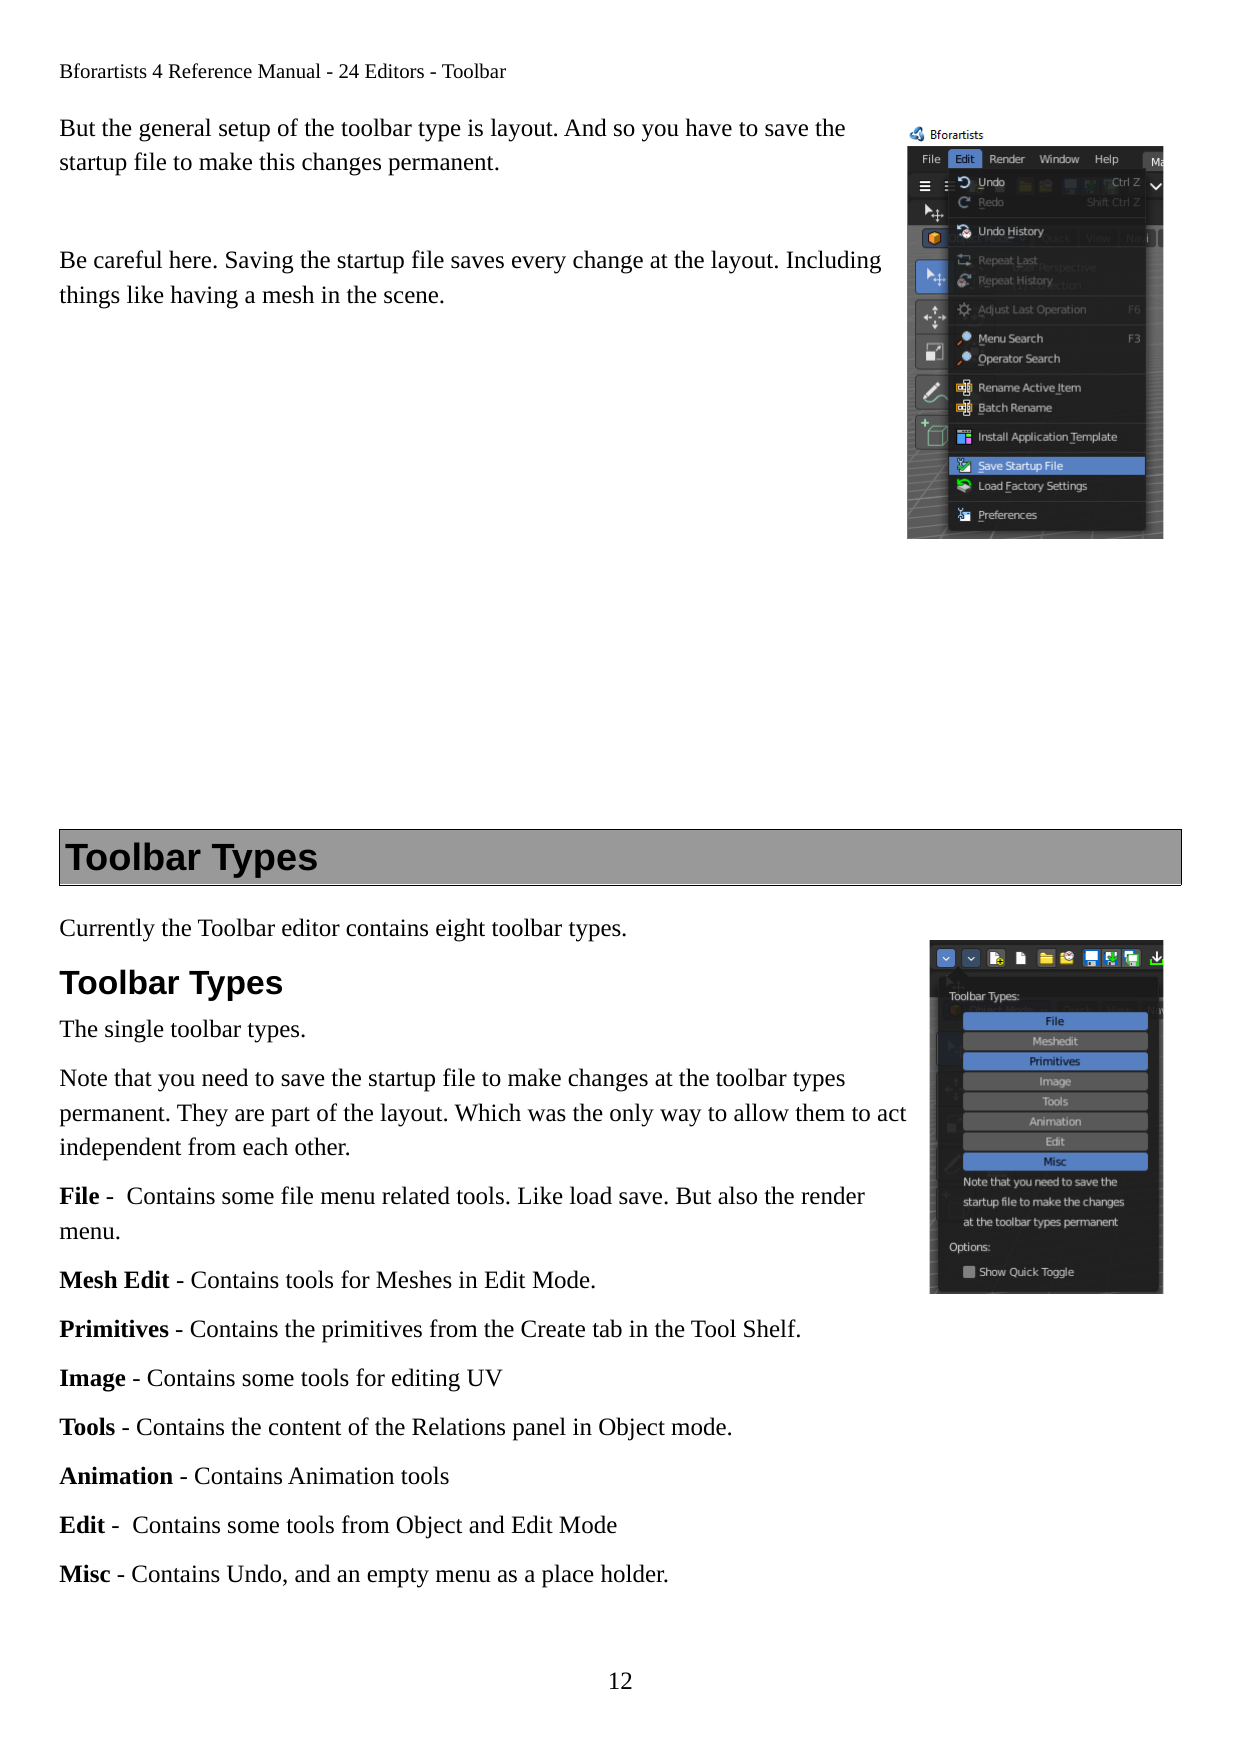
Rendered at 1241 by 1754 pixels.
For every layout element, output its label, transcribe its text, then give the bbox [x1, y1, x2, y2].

text Edit - Contains some tools from Object and Edit Mode [59, 1510, 1181, 1539]
picture [907, 123, 1164, 539]
text Image - Contains some tools for editing UV [59, 1363, 1181, 1392]
text Note that you need to save the startup file to make changes at the toolbar types permanent. They are part of the layout. Which was the only way to allow them to act independent from each other. [59, 1063, 929, 1161]
table_header Toolbar Types [60, 830, 1181, 884]
text Currently the Toolbar editor contains eight toolbar types. [59, 913, 1181, 942]
text Mesh Edit - Contains tools for Meshes in Edit Mode. [59, 1265, 929, 1293]
subtitle [1164, 963, 1181, 1002]
text Be careful here. Saving the startup file saves every change at the layout. Including things like having a mesh in the scene. [59, 245, 907, 308]
subtitle Toolbar Types [59, 963, 929, 1002]
text Primitives - Contains the primitives from the Create tab in the Tool Shelf. [59, 1314, 1181, 1343]
text Animation - Contains Animation tools [59, 1461, 1181, 1490]
text But the general setup of the toolbar type is layout. And so you have to save the startup file to make this changes permanent. [59, 113, 1181, 176]
text File - Contains some file menu related tools. Like load save. But also the render menu. [59, 1181, 929, 1244]
text The single toolbar types. [59, 1014, 929, 1043]
picture [929, 940, 1164, 1294]
text Tools - Contains the content of the Relations panel in Object mode. [59, 1412, 1181, 1441]
text Misc - Contains Undo, and an empty menu as a place holder. [59, 1559, 1181, 1588]
